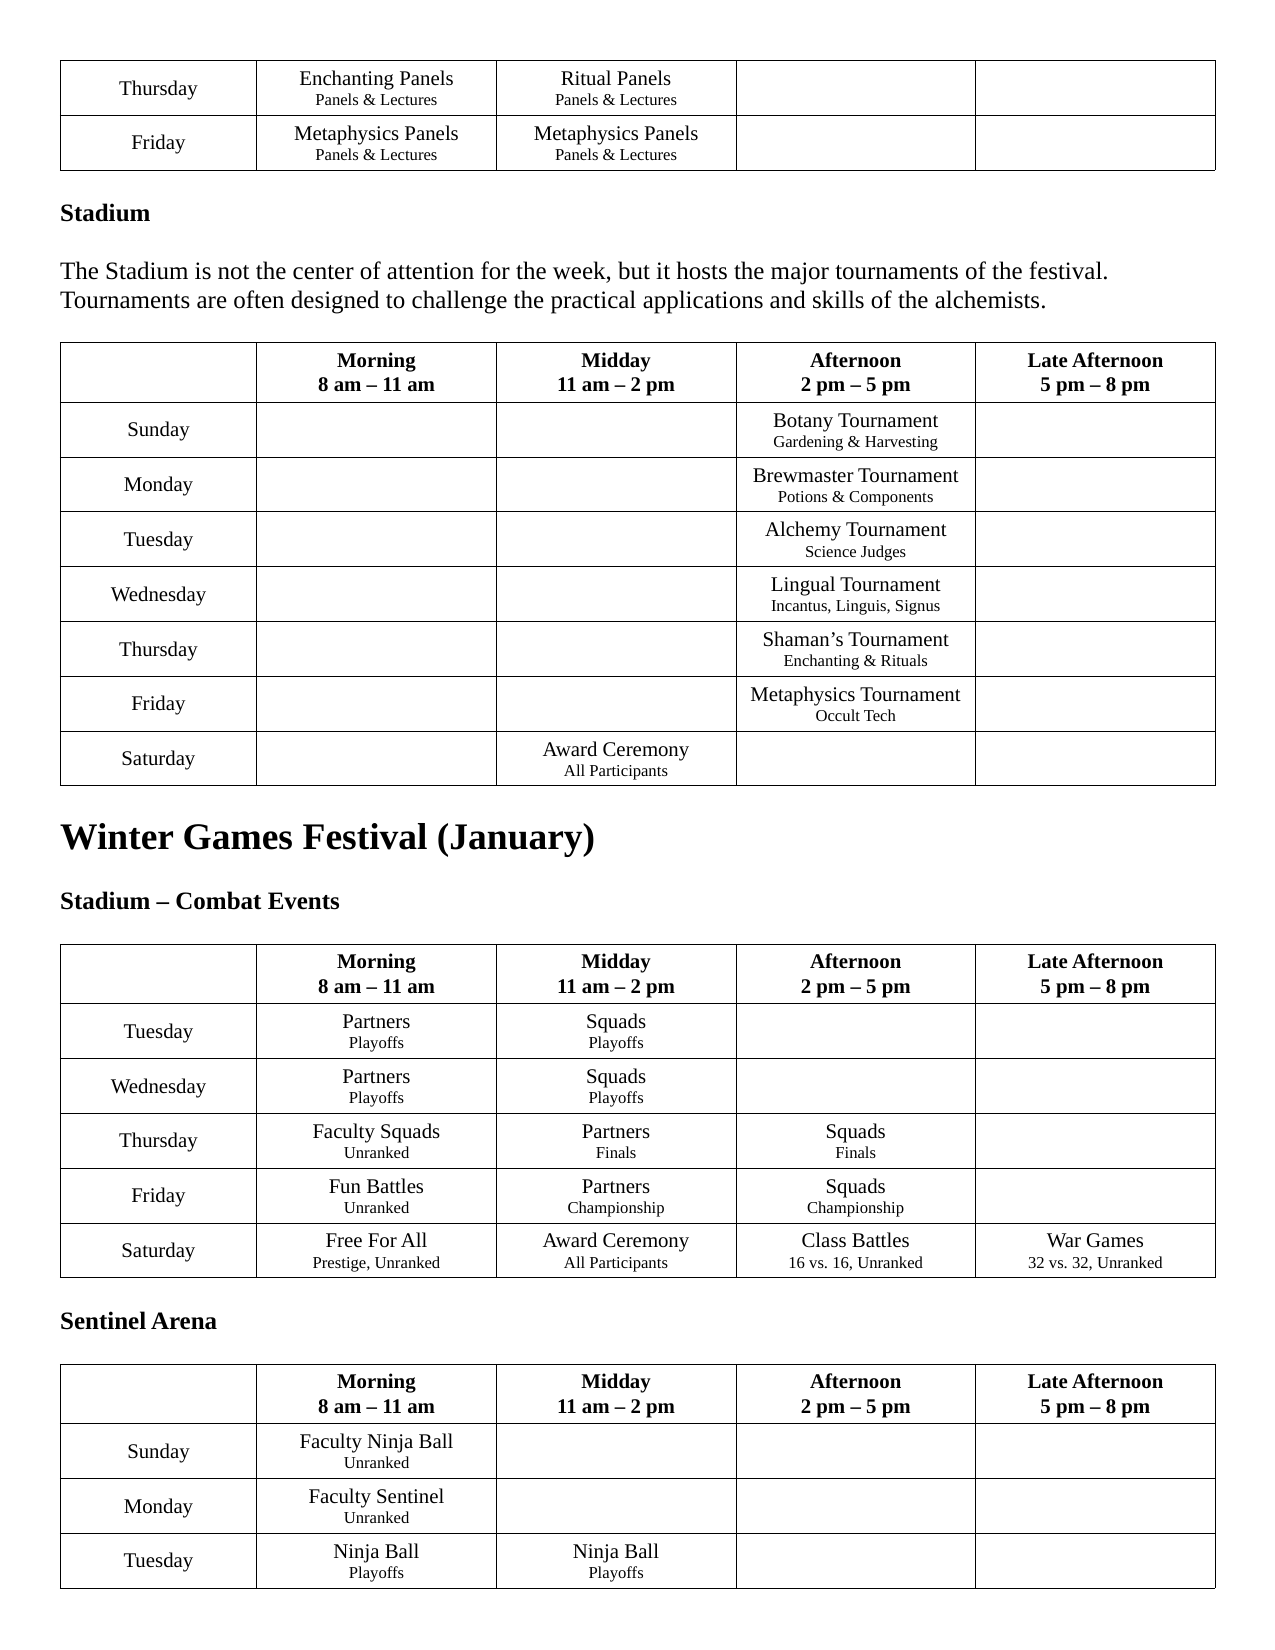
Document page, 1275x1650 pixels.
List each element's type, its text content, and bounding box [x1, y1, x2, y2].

table_cell War Games 32 vs. 32, Unranked [976, 1224, 1215, 1277]
table_cell [976, 1534, 1215, 1588]
table_cell Class Battles 16 vs. 16, Unranked [737, 1224, 975, 1277]
table_header Late Afternoon 5 pm – 8 pm [976, 1365, 1215, 1423]
table_cell [976, 1114, 1215, 1168]
table_header Morning 8 am – 11 am [257, 343, 496, 402]
table_cell Tuesday [61, 1534, 256, 1588]
table_cell Monday [61, 1479, 256, 1533]
table_cell [976, 677, 1215, 731]
table_cell Metaphysics Panels Panels & Lectures [497, 116, 736, 169]
table_cell Tuesday [61, 1004, 256, 1058]
table_cell [737, 1424, 975, 1478]
table_cell [497, 567, 736, 621]
table_cell [976, 512, 1215, 566]
table_cell [257, 567, 496, 621]
text The Stadium is not the center of attention for the week, but it hosts the major tournaments of the festival. Tournaments are often designed to challenge the practical applications and skills of the alchemists. [60, 256, 1215, 313]
table_cell Free For All Prestige, Unranked [257, 1224, 496, 1277]
table_cell Partners Championship [497, 1169, 736, 1222]
table_cell Squads Playoffs [497, 1059, 736, 1113]
table_cell Monday [61, 458, 256, 511]
table_header [61, 343, 256, 402]
subtitle Sentinel Arena [60, 1306, 1215, 1335]
table_header Late Afternoon 5 pm – 8 pm [976, 945, 1215, 1003]
table_cell Wednesday [61, 567, 256, 621]
table_cell [976, 1479, 1215, 1533]
table_cell Ninja Ball Playoffs [257, 1534, 496, 1588]
table_cell [976, 567, 1215, 621]
table_cell Metaphysics Tournament Occult Tech [737, 677, 975, 731]
table_cell [737, 732, 975, 785]
table_cell [257, 732, 496, 785]
table_header Morning 8 am – 11 am [257, 945, 496, 1003]
subtitle Stadium – Combat Events [60, 886, 1215, 915]
table_cell Squads Championship [737, 1169, 975, 1222]
subtitle Winter Games Festival (January) [60, 814, 1215, 857]
table_cell [976, 1004, 1215, 1058]
table_cell Ninja Ball Playoffs [497, 1534, 736, 1588]
table_cell [257, 622, 496, 676]
table_cell [497, 1424, 736, 1478]
table_header Afternoon 2 pm – 5 pm [737, 1365, 975, 1423]
table_cell Fun Battles Unranked [257, 1169, 496, 1222]
table_cell Faculty Ninja Ball Unranked [257, 1424, 496, 1478]
table_cell Ritual Panels Panels & Lectures [497, 61, 736, 115]
table_cell Friday [61, 116, 256, 169]
table_cell Squads Playoffs [497, 1004, 736, 1058]
table_cell [976, 1059, 1215, 1113]
table_cell Enchanting Panels Panels & Lectures [257, 61, 496, 115]
table_cell Brewmaster Tournament Potions & Components [737, 458, 975, 511]
table_cell Lingual Tournament Incantus, Linguis, Signus [737, 567, 975, 621]
table_header Afternoon 2 pm – 5 pm [737, 343, 975, 402]
table_cell [976, 1424, 1215, 1478]
table_cell [497, 1479, 736, 1533]
table_cell [257, 677, 496, 731]
table_cell [497, 622, 736, 676]
table_cell Botany Tournament Gardening & Harvesting [737, 403, 975, 457]
table_cell [497, 458, 736, 511]
table_cell [737, 1059, 975, 1113]
table_cell Saturday [61, 1224, 256, 1277]
table_cell Thursday [61, 61, 256, 115]
table_cell Thursday [61, 622, 256, 676]
table_cell [737, 1534, 975, 1588]
table_cell [737, 116, 975, 169]
subtitle Stadium [60, 198, 1215, 227]
table_cell [257, 512, 496, 566]
table_cell [976, 458, 1215, 511]
table_cell Award Ceremony All Participants [497, 732, 736, 785]
table_cell Faculty Squads Unranked [257, 1114, 496, 1168]
table_cell [976, 403, 1215, 457]
table_cell Shaman’s Tournament Enchanting & Rituals [737, 622, 975, 676]
table_cell [976, 732, 1215, 785]
table_cell Partners Playoffs [257, 1059, 496, 1113]
table_cell [497, 512, 736, 566]
table_cell [737, 61, 975, 115]
table_cell Sunday [61, 403, 256, 457]
table_cell Friday [61, 677, 256, 731]
table_cell [497, 403, 736, 457]
table_cell [737, 1479, 975, 1533]
table_header [61, 945, 256, 1003]
table_cell Thursday [61, 1114, 256, 1168]
table_cell [976, 1169, 1215, 1222]
table_cell Metaphysics Panels Panels & Lectures [257, 116, 496, 169]
table_cell [737, 1004, 975, 1058]
table_cell Faculty Sentinel Unranked [257, 1479, 496, 1533]
table_header Midday 11 am – 2 pm [497, 1365, 736, 1423]
table_cell [497, 677, 736, 731]
table_cell Saturday [61, 732, 256, 785]
table_cell Wednesday [61, 1059, 256, 1113]
table_cell Partners Playoffs [257, 1004, 496, 1058]
table_cell Award Ceremony All Participants [497, 1224, 736, 1277]
table_header Midday 11 am – 2 pm [497, 343, 736, 402]
table_cell Tuesday [61, 512, 256, 566]
table_cell Sunday [61, 1424, 256, 1478]
table_cell Friday [61, 1169, 256, 1222]
table_header [61, 1365, 256, 1423]
table_cell [976, 622, 1215, 676]
table_cell [257, 403, 496, 457]
table_header Afternoon 2 pm – 5 pm [737, 945, 975, 1003]
table_cell [976, 61, 1215, 115]
table_header Late Afternoon 5 pm – 8 pm [976, 343, 1215, 402]
table_header Morning 8 am – 11 am [257, 1365, 496, 1423]
table_cell Partners Finals [497, 1114, 736, 1168]
table_cell Squads Finals [737, 1114, 975, 1168]
table_cell Alchemy Tournament Science Judges [737, 512, 975, 566]
table_cell [976, 116, 1215, 169]
table_header Midday 11 am – 2 pm [497, 945, 736, 1003]
table_cell [257, 458, 496, 511]
